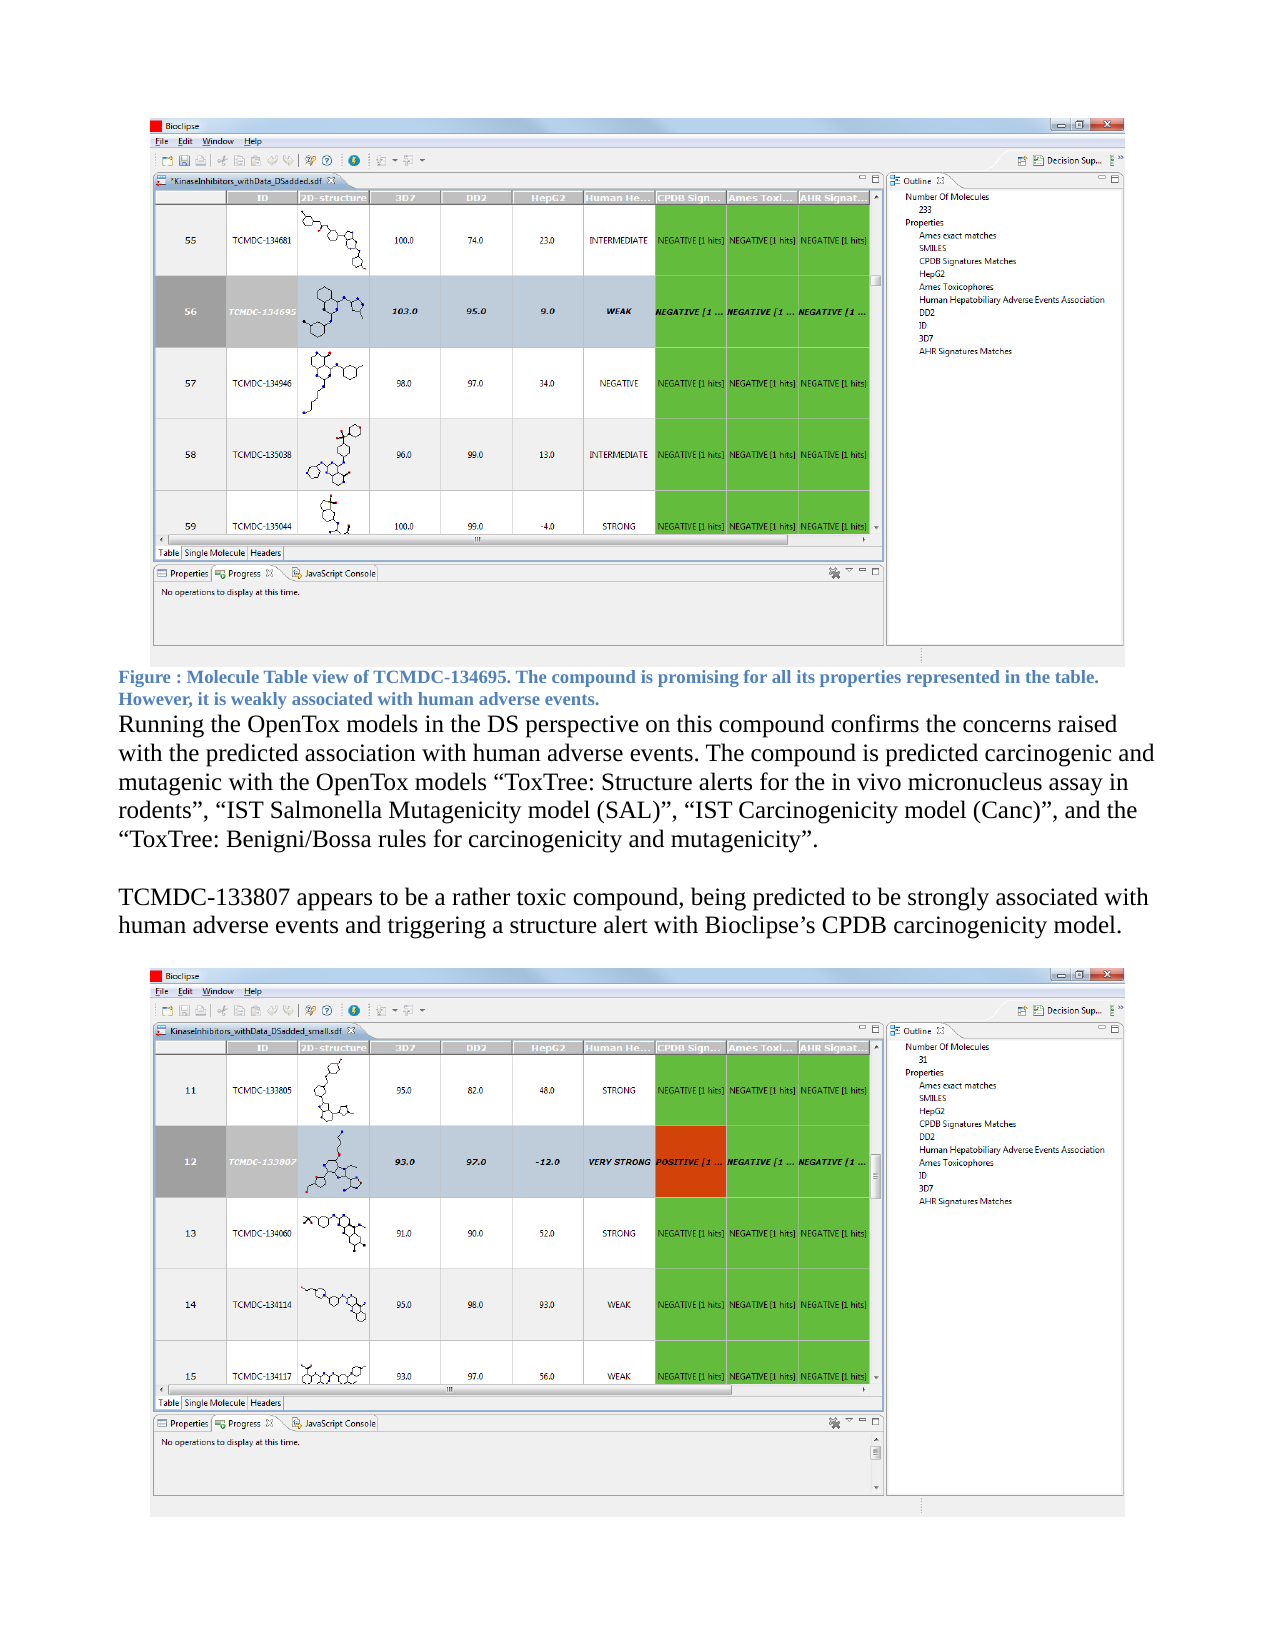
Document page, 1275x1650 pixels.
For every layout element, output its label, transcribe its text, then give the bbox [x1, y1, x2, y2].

text Running the OpenTox models in the DS perspective on this compound confirms the concerns raised with the predicted association with human adverse events. The compound is predicted carcinogenic and mutagenic with the OpenTox models “ToxTree: Structure alerts for the in vivo micronucleus assay in rodents”, “IST Salmonella Mutagenicity model (SAL)”, “IST Carcinogenicity model (Canc)”, and the “ToxTree: Benigni/Bossa rules for carcinogenicity and mutagenicity”. [118, 709, 1157, 853]
text TCMDC-133807 appears to be a rather toxic compound, being predicted to be strongly associated with human adverse events and triggering a structure alert with Bioclipse’s CPDB carcinogenicity model. [118, 882, 1157, 939]
picture [150, 968, 1125, 1517]
text Figure : Molecule Table view of TCMDC-134695. The compound is promising for all its properties represented in the table. However, it is weakly associated with human adverse events. [118, 666, 1157, 709]
picture [150, 118, 1125, 667]
